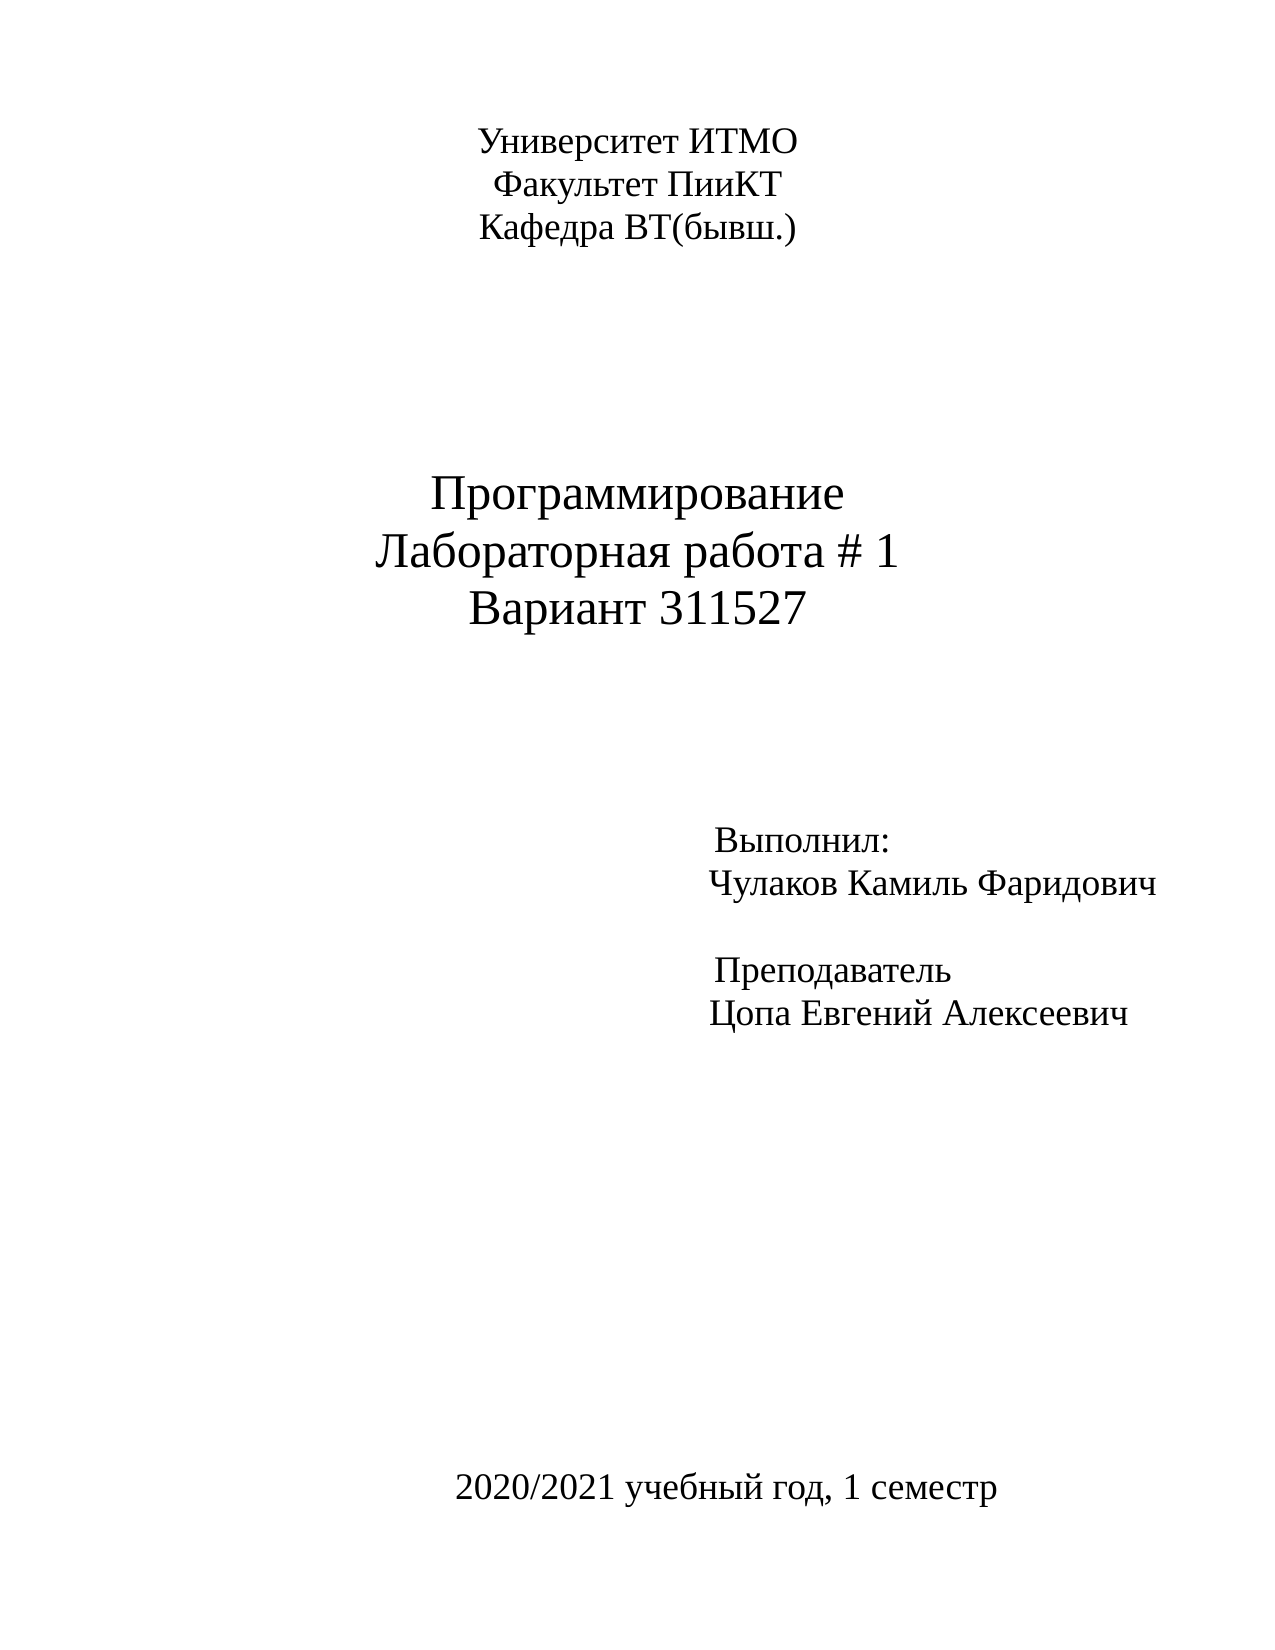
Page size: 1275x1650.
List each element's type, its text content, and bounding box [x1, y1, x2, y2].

text Выполнил: [118, 818, 1157, 861]
text Преподаватель [118, 947, 1157, 990]
text Кафедра ВТ(бывш.) [118, 204, 1157, 247]
text Университет ИТМО [118, 118, 1157, 161]
text Лабораторная работа # 1 [118, 521, 1157, 578]
text Программирование [118, 463, 1157, 521]
text Чулаков Камиль Фаридович [118, 861, 1157, 904]
text Вариант 311527 [118, 578, 1157, 636]
text Факультет ПииКТ [118, 161, 1157, 204]
text Цопа Евгений Алексеевич [118, 990, 1157, 1033]
text 2020/2021 учебный год, 1 семестр [118, 1464, 1157, 1508]
